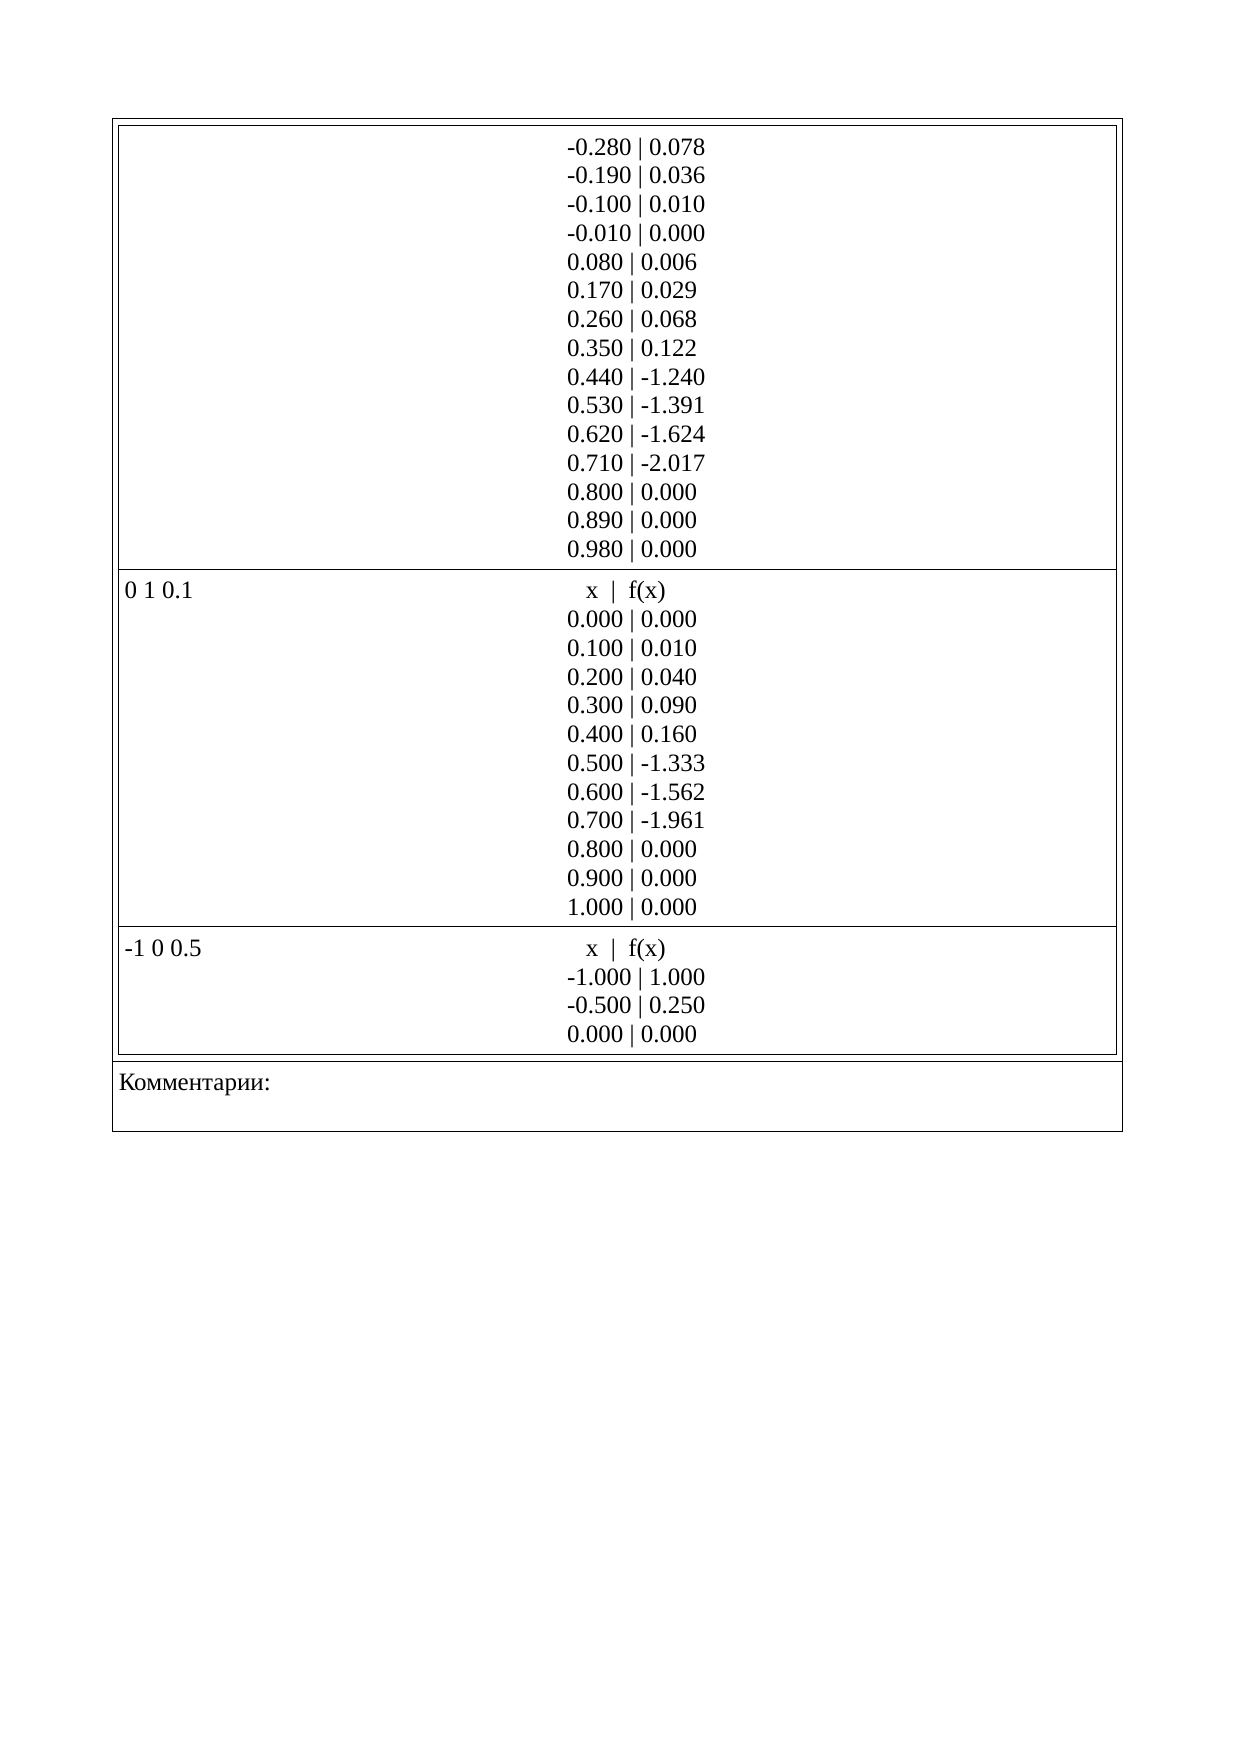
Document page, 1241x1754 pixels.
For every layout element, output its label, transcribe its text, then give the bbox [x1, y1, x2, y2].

table_cell [113, 119, 1122, 1061]
table_cell Комментарии: [113, 1062, 1122, 1131]
table_cell x | f(x) 0.000 | 0.000 0.100 | 0.010 0.200 | 0.040 0.300 | 0.090 0.400 | 0.160 0.500 | -1.333 0.600 | -1.562 0.700 | -1.961 0.800 | 0.000 0.900 | 0.000 1.000 | 0.000 [561, 570, 1116, 926]
table_cell [119, 126, 561, 569]
table_cell -1 0 0.5 [119, 927, 561, 1054]
table_cell -0.280 | 0.078 -0.190 | 0.036 -0.100 | 0.010 -0.010 | 0.000 0.080 | 0.006 0.170 | 0.029 0.260 | 0.068 0.350 | 0.122 0.440 | -1.240 0.530 | -1.391 0.620 | -1.624 0.710 | -2.017 0.800 | 0.000 0.890 | 0.000 0.980 | 0.000 [561, 126, 1116, 569]
table_cell 0 1 0.1 [119, 570, 561, 926]
table_cell x | f(x) -1.000 | 1.000 -0.500 | 0.250 0.000 | 0.000 [561, 927, 1116, 1054]
